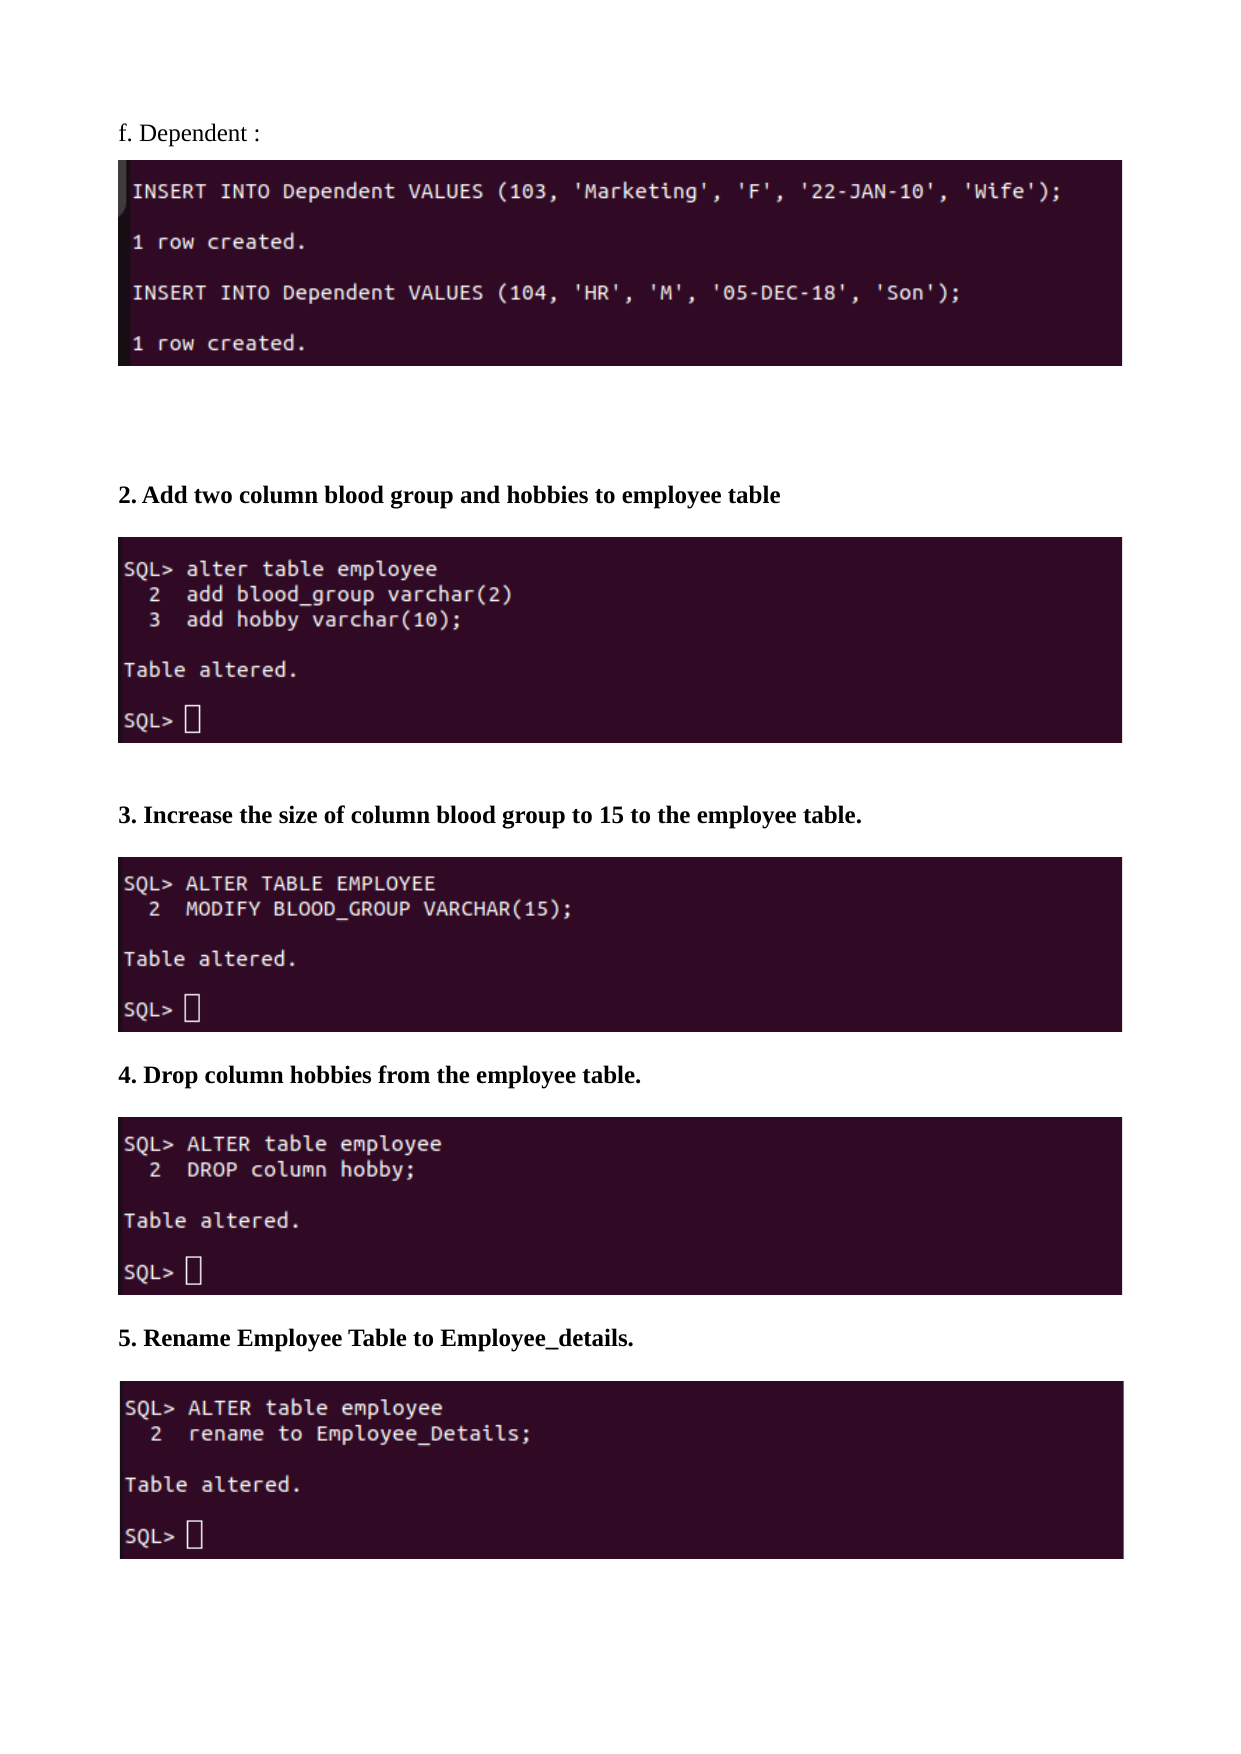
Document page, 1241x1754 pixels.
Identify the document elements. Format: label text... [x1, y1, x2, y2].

text 4. Drop column hobbies from the employee table. [118, 1060, 1122, 1089]
picture [118, 1117, 1123, 1295]
picture [118, 160, 1123, 366]
picture [118, 857, 1123, 1032]
picture [119, 1381, 1124, 1559]
picture [118, 537, 1123, 743]
text 2. Add two column blood group and hobbies to employee table [118, 480, 1122, 509]
text 5. Rename Employee Table to Employee_details. [118, 1323, 1122, 1352]
text f. Dependent : [118, 118, 1122, 147]
text 3. Increase the size of column blood group to 15 to the employee table. [118, 800, 1122, 829]
